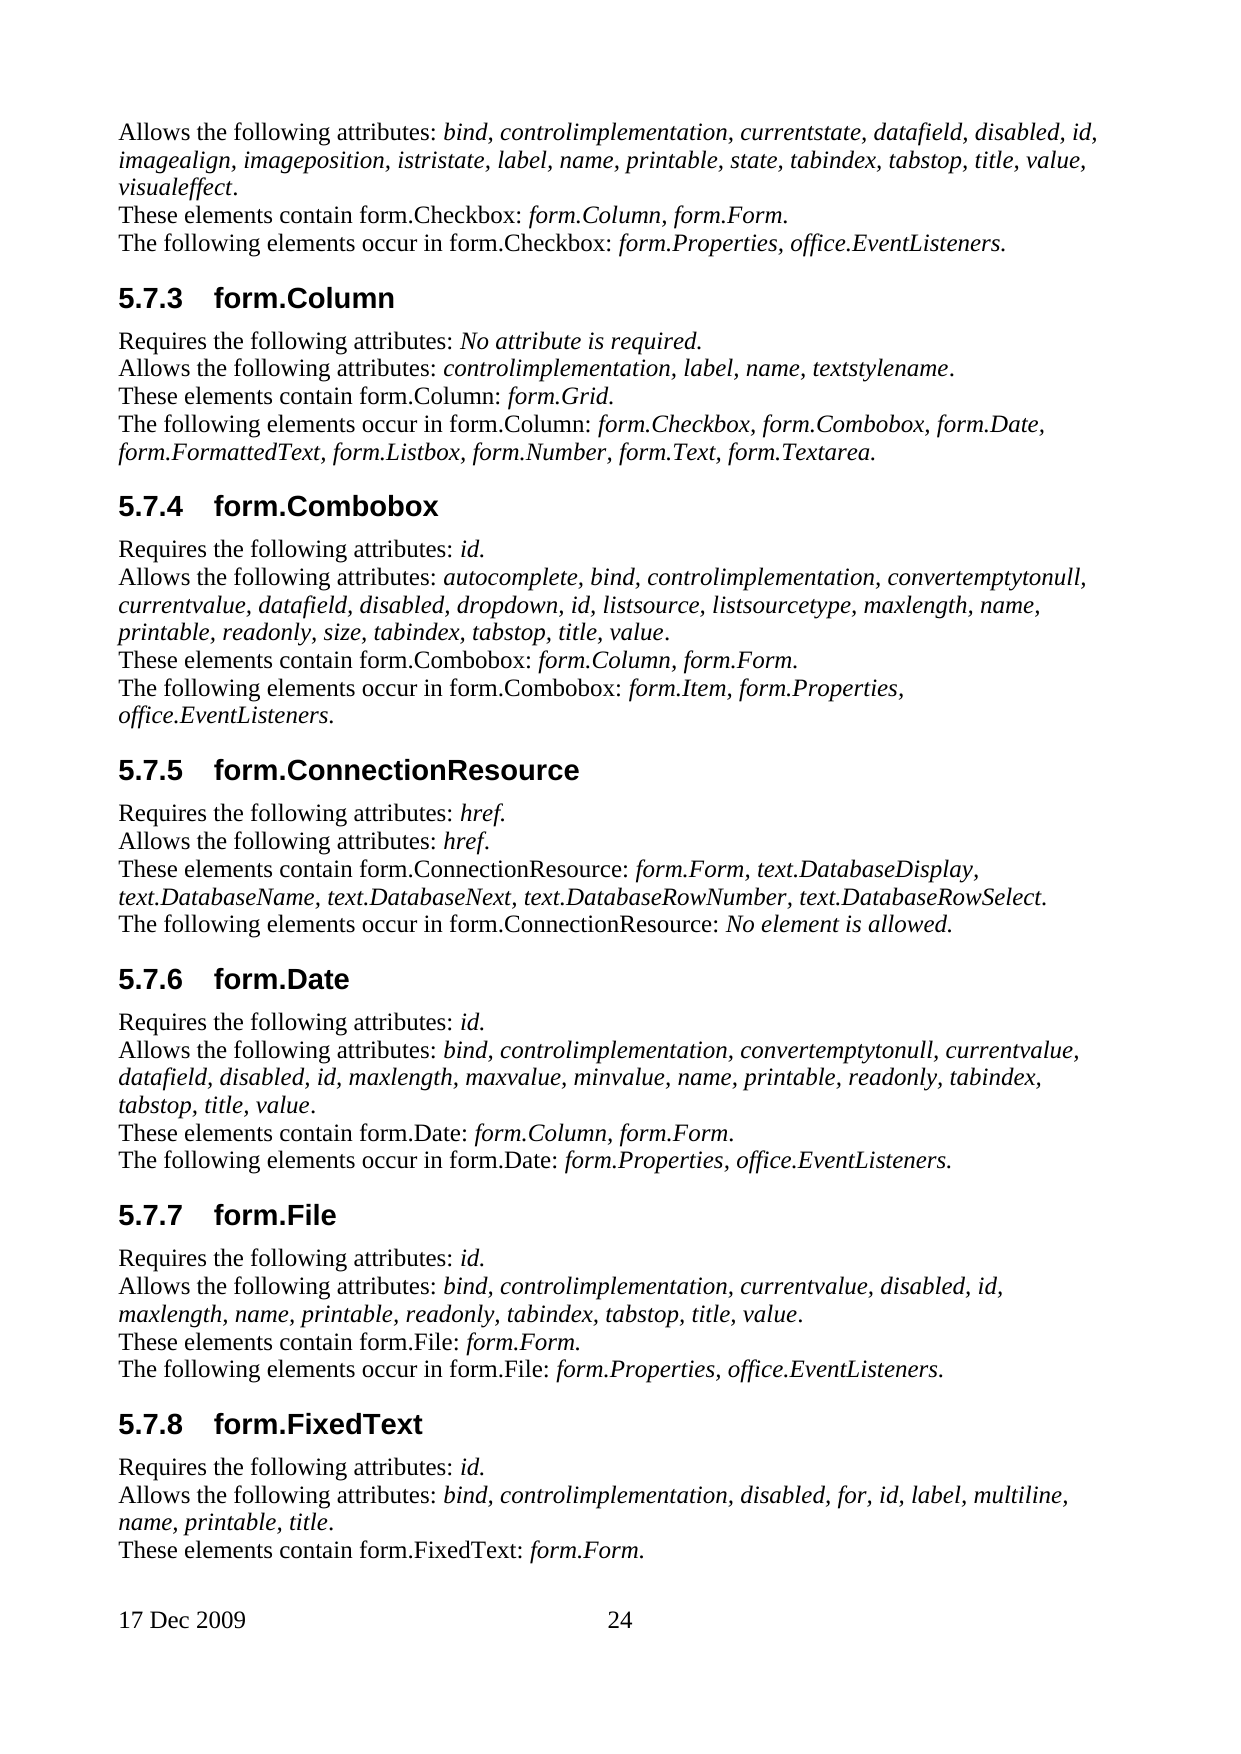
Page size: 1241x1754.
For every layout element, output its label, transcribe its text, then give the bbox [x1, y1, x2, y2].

text Requires the following attributes: id. [118, 1244, 1122, 1272]
text Requires the following attributes: id. [118, 535, 1122, 563]
text These elements contain form.Date: form.Column, form.Form. [118, 1119, 1122, 1147]
text The following elements occur in form.File: form.Properties, office.EventListeners. [118, 1355, 1122, 1383]
text Allows the following attributes: bind, controlimplementation, disabled, for, id, label, multiline, name, printable, title. [118, 1481, 1122, 1536]
text These elements contain form.Column: form.Grid. [118, 382, 1122, 410]
subtitle form.ConnectionResource [118, 754, 1122, 787]
subtitle form.FixedText [118, 1408, 1122, 1441]
text The following elements occur in form.Checkbox: form.Properties, office.EventListeners. [118, 229, 1122, 257]
subtitle form.File [118, 1199, 1122, 1232]
text These elements contain form.Combobox: form.Column, form.Form. [118, 646, 1122, 674]
text The following elements occur in form.Combobox: form.Item, form.Properties, office.EventListeners. [118, 674, 1122, 729]
text These elements contain form.File: form.Form. [118, 1328, 1122, 1355]
text These elements contain form.ConnectionResource: form.Form, text.DatabaseDisplay, text.DatabaseName, text.DatabaseNext, text.DatabaseRowNumber, text.DatabaseRowSelect. [118, 855, 1122, 910]
text Requires the following attributes: id. [118, 1008, 1122, 1036]
text Requires the following attributes: No attribute is required. [118, 327, 1122, 354]
text The following elements occur in form.Column: form.Checkbox, form.Combobox, form.Date, form.FormattedText, form.Listbox, form.Number, form.Text, form.Textarea. [118, 410, 1122, 465]
text Requires the following attributes: href. [118, 799, 1122, 827]
text The following elements occur in form.ConnectionResource: No element is allowed. [118, 910, 1122, 938]
subtitle form.Date [118, 963, 1122, 996]
text The following elements occur in form.Date: form.Properties, office.EventListeners. [118, 1147, 1122, 1174]
text Allows the following attributes: controlimplementation, label, name, textstylename. [118, 354, 1122, 382]
text Allows the following attributes: bind, controlimplementation, convertemptytonull, currentvalue, datafield, disabled, id, maxlength, maxvalue, minvalue, name, printable, readonly, tabindex, tabstop, title, value. [118, 1036, 1122, 1119]
text Allows the following attributes: bind, controlimplementation, currentvalue, disabled, id, maxlength, name, printable, readonly, tabindex, tabstop, title, value. [118, 1272, 1122, 1328]
text Requires the following attributes: id. [118, 1453, 1122, 1481]
text These elements contain form.FixedText: form.Form. [118, 1536, 1122, 1564]
text These elements contain form.Checkbox: form.Column, form.Form. [118, 201, 1122, 229]
text Allows the following attributes: autocomplete, bind, controlimplementation, convertemptytonull, currentvalue, datafield, disabled, dropdown, id, listsource, listsourcetype, maxlength, name, printable, readonly, size, tabindex, tabstop, title, value. [118, 563, 1122, 646]
subtitle form.Combobox [118, 490, 1122, 523]
subtitle form.Column [118, 282, 1122, 314]
text Allows the following attributes: bind, controlimplementation, currentstate, datafield, disabled, id, imagealign, imageposition, istristate, label, name, printable, state, tabindex, tabstop, title, value, visualeffect. [118, 118, 1122, 201]
text Allows the following attributes: href. [118, 827, 1122, 855]
